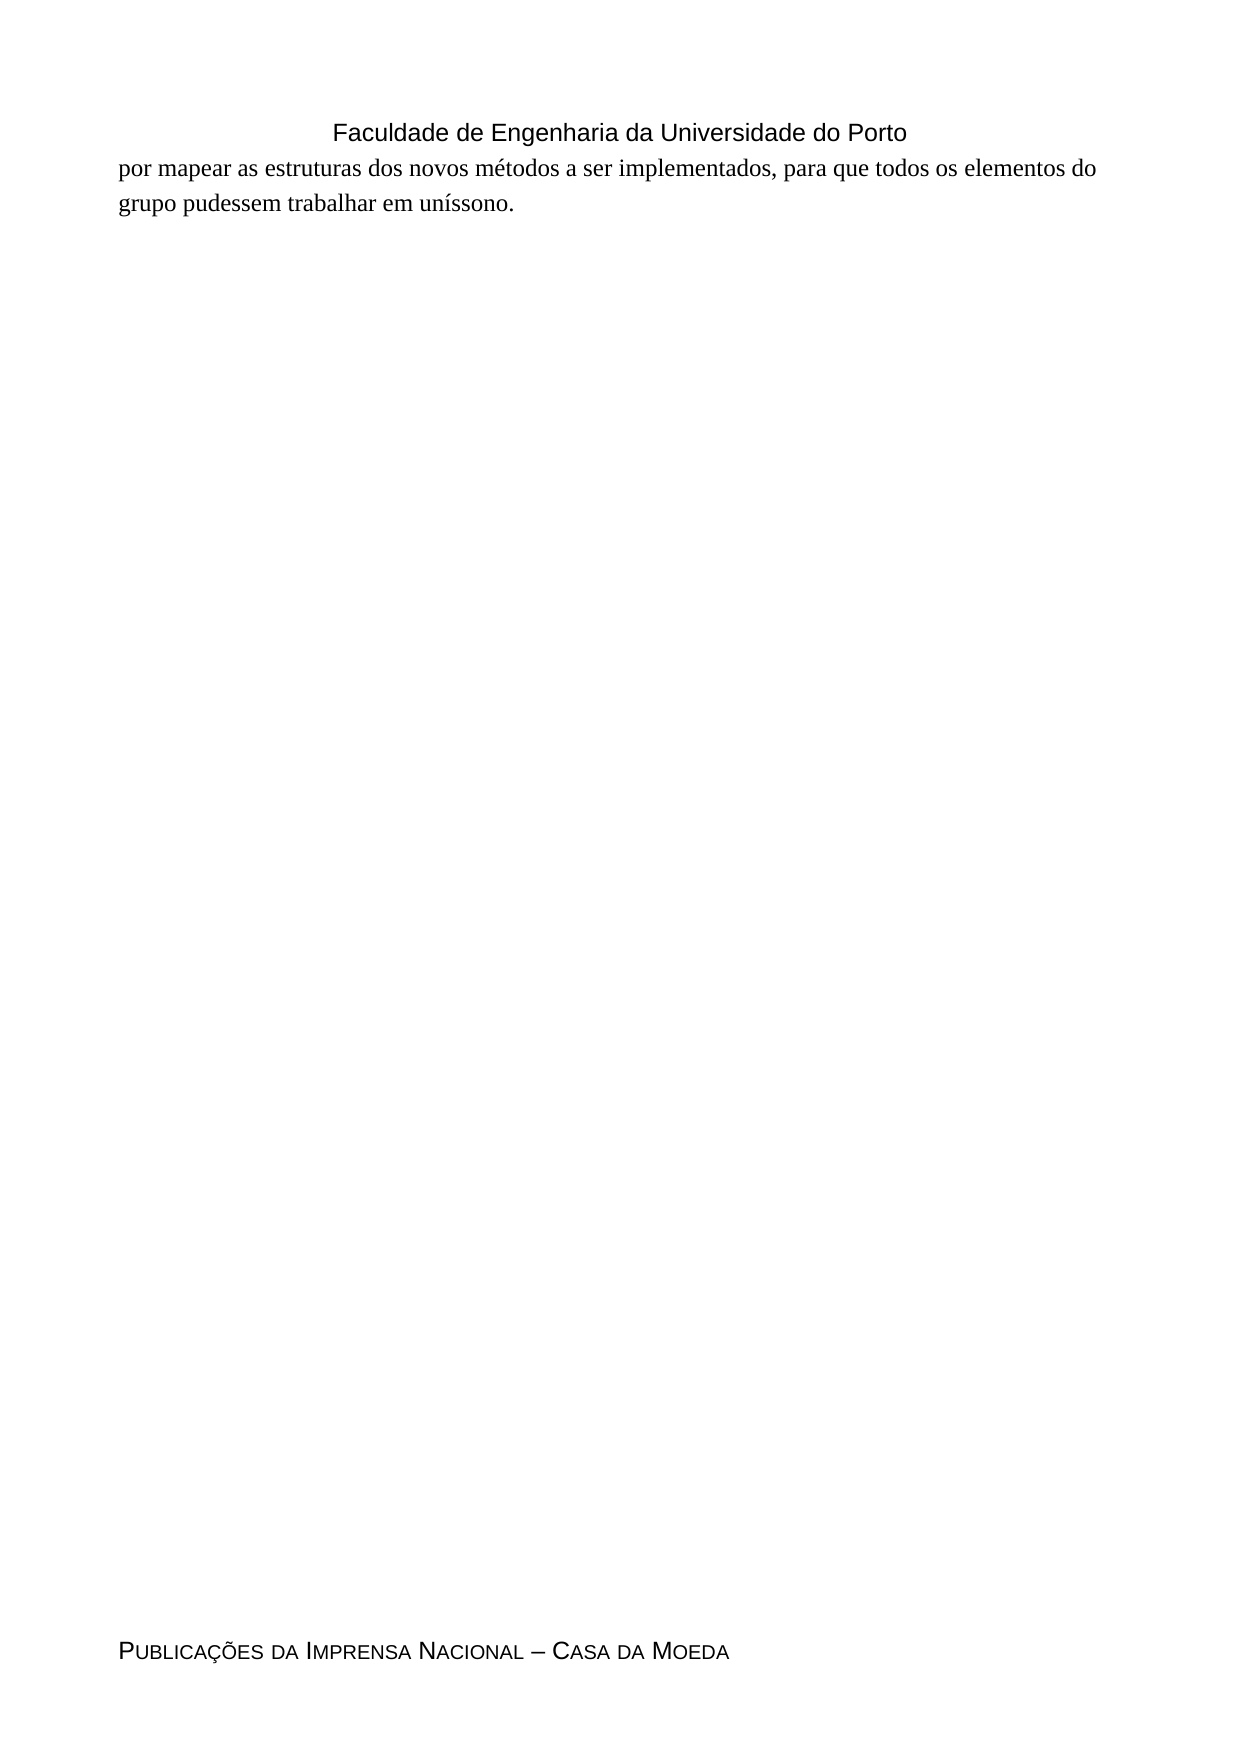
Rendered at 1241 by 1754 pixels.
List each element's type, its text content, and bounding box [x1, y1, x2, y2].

text por mapear as estruturas dos novos métodos a ser implementados, para que todos os elementos do grupo pudessem trabalhar em uníssono. [118, 153, 1122, 217]
